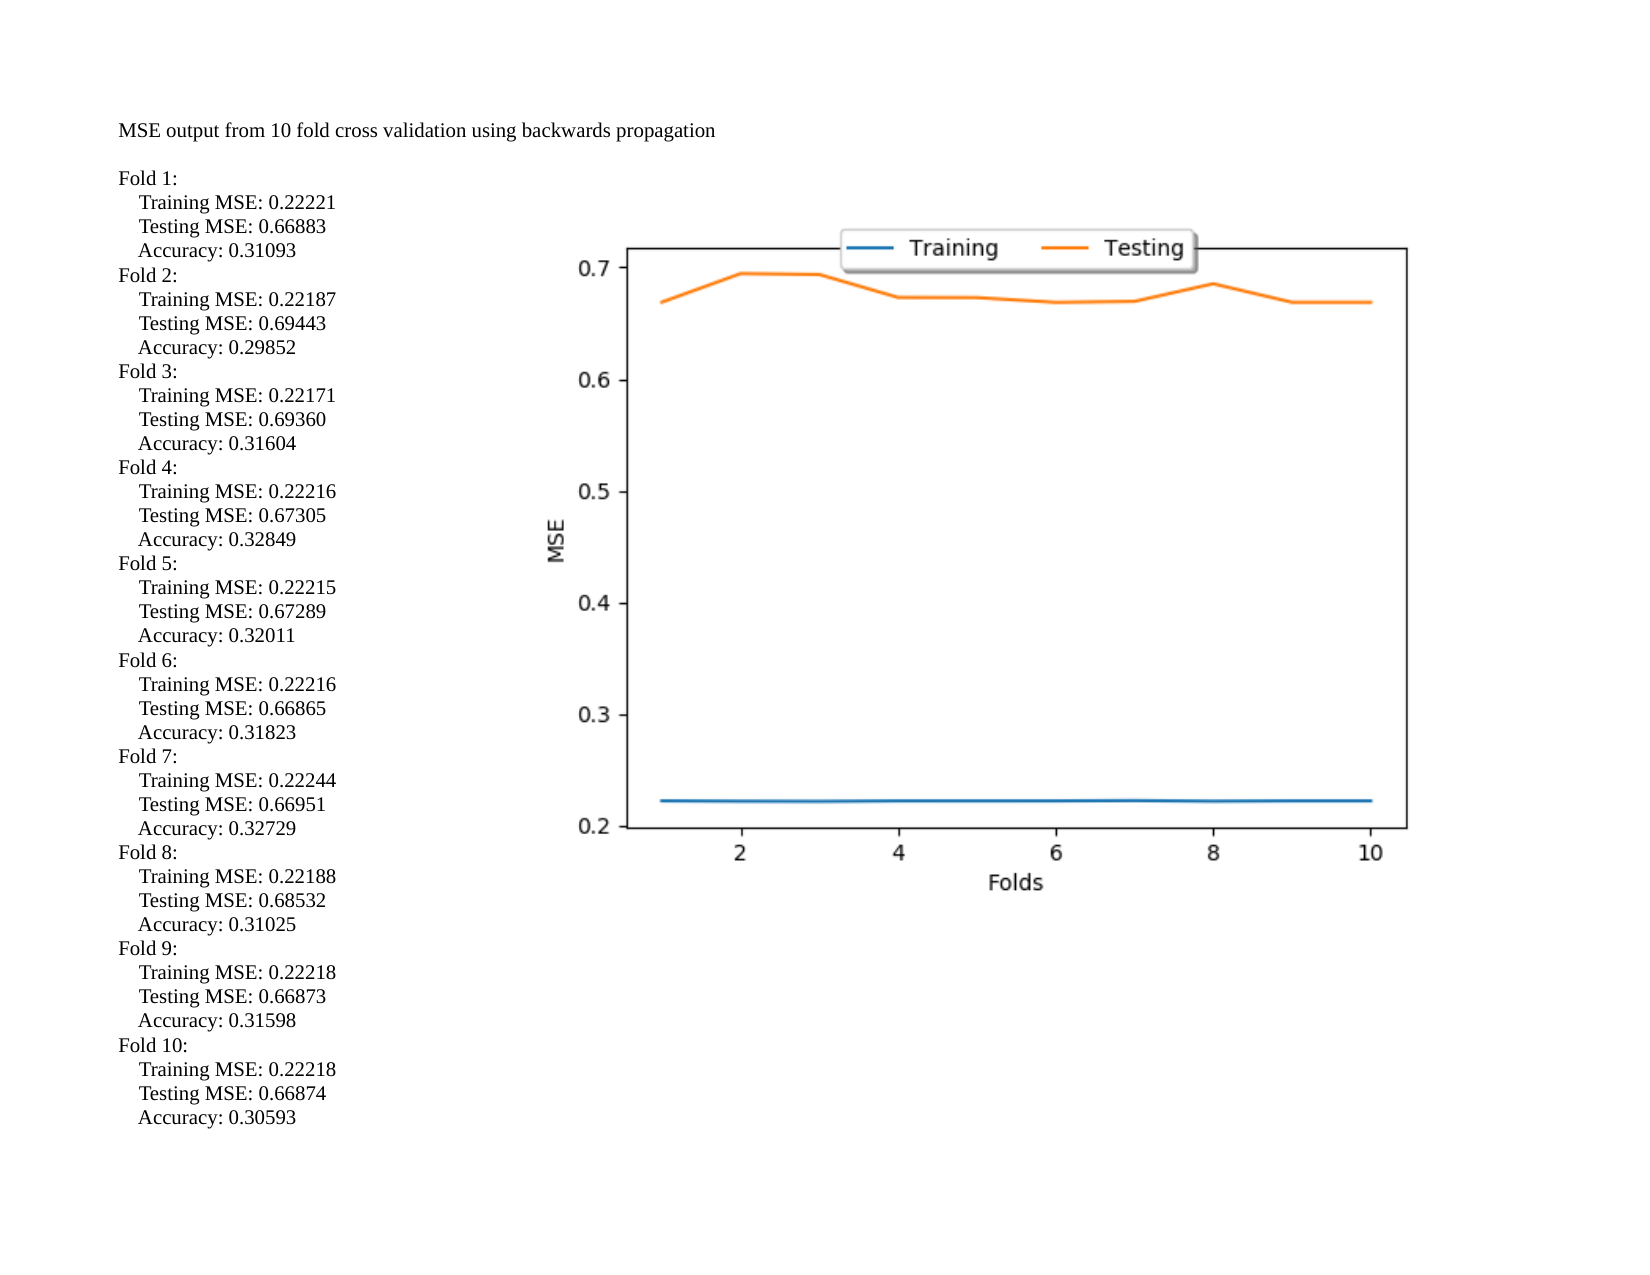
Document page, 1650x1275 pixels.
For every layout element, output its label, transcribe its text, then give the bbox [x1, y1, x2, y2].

text Testing MSE: 0.66951 [118, 792, 501, 816]
text Fold 9: [118, 936, 1532, 960]
text [1507, 335, 1532, 359]
text Fold 6: [118, 647, 501, 672]
text Accuracy: 0.32729 [118, 816, 501, 840]
text Testing MSE: 0.69360 [118, 407, 501, 431]
text [1507, 503, 1532, 527]
text Testing MSE: 0.67289 [118, 599, 501, 623]
text [1507, 214, 1532, 238]
text Testing MSE: 0.66874 [118, 1081, 1532, 1105]
text Fold 2: [118, 262, 501, 287]
text MSE output from 10 fold cross validation using backwards propagation [118, 118, 1532, 142]
text Fold 8: [118, 840, 501, 864]
text Accuracy: 0.32849 [118, 527, 501, 551]
text [1507, 287, 1532, 311]
text [1507, 166, 1532, 190]
text [1507, 792, 1532, 816]
text [1507, 816, 1532, 840]
text [1507, 383, 1532, 407]
text Training MSE: 0.22218 [118, 960, 1532, 984]
text Accuracy: 0.31598 [118, 1008, 1532, 1032]
text [1507, 311, 1532, 335]
text Accuracy: 0.32011 [118, 623, 501, 647]
text Training MSE: 0.22244 [118, 768, 501, 792]
text [1507, 551, 1532, 575]
text [1507, 744, 1532, 768]
text Testing MSE: 0.66883 [118, 214, 501, 238]
text Accuracy: 0.31823 [118, 720, 501, 744]
picture [501, 157, 1507, 911]
text Fold 4: [118, 455, 501, 479]
text Training MSE: 0.22221 [118, 190, 501, 214]
text [1507, 864, 1532, 888]
text Fold 7: [118, 744, 501, 768]
text Training MSE: 0.22188 [118, 864, 501, 888]
text Testing MSE: 0.66873 [118, 984, 1532, 1008]
text [1507, 696, 1532, 720]
text [1507, 575, 1532, 599]
text Testing MSE: 0.68532 [118, 888, 1532, 912]
text [1507, 840, 1532, 864]
text Testing MSE: 0.66865 [118, 696, 501, 720]
text Accuracy: 0.31604 [118, 431, 501, 455]
text [1507, 527, 1532, 551]
text [1507, 720, 1532, 744]
text [1507, 599, 1532, 623]
text Testing MSE: 0.69443 [118, 311, 501, 335]
text Accuracy: 0.29852 [118, 335, 501, 359]
text [1507, 647, 1532, 672]
text Accuracy: 0.31093 [118, 238, 501, 262]
text Training MSE: 0.22171 [118, 383, 501, 407]
text Accuracy: 0.30593 [118, 1105, 1532, 1129]
text Fold 1: [118, 166, 501, 190]
text Training MSE: 0.22216 [118, 479, 501, 503]
text Fold 10: [118, 1032, 1532, 1057]
text Fold 5: [118, 551, 501, 575]
text Training MSE: 0.22215 [118, 575, 501, 599]
text Fold 3: [118, 359, 501, 383]
text [1507, 407, 1532, 431]
text [1507, 455, 1532, 479]
text [1507, 479, 1532, 503]
text Training MSE: 0.22218 [118, 1057, 1532, 1081]
text Training MSE: 0.22187 [118, 287, 501, 311]
text Testing MSE: 0.67305 [118, 503, 501, 527]
text [1507, 672, 1532, 696]
text [1507, 431, 1532, 455]
text [1507, 262, 1532, 287]
text [1507, 768, 1532, 792]
text [1507, 359, 1532, 383]
text [1507, 238, 1532, 262]
text [1507, 623, 1532, 647]
text [1507, 190, 1532, 214]
text Accuracy: 0.31025 [118, 912, 1532, 936]
text Training MSE: 0.22216 [118, 672, 501, 696]
